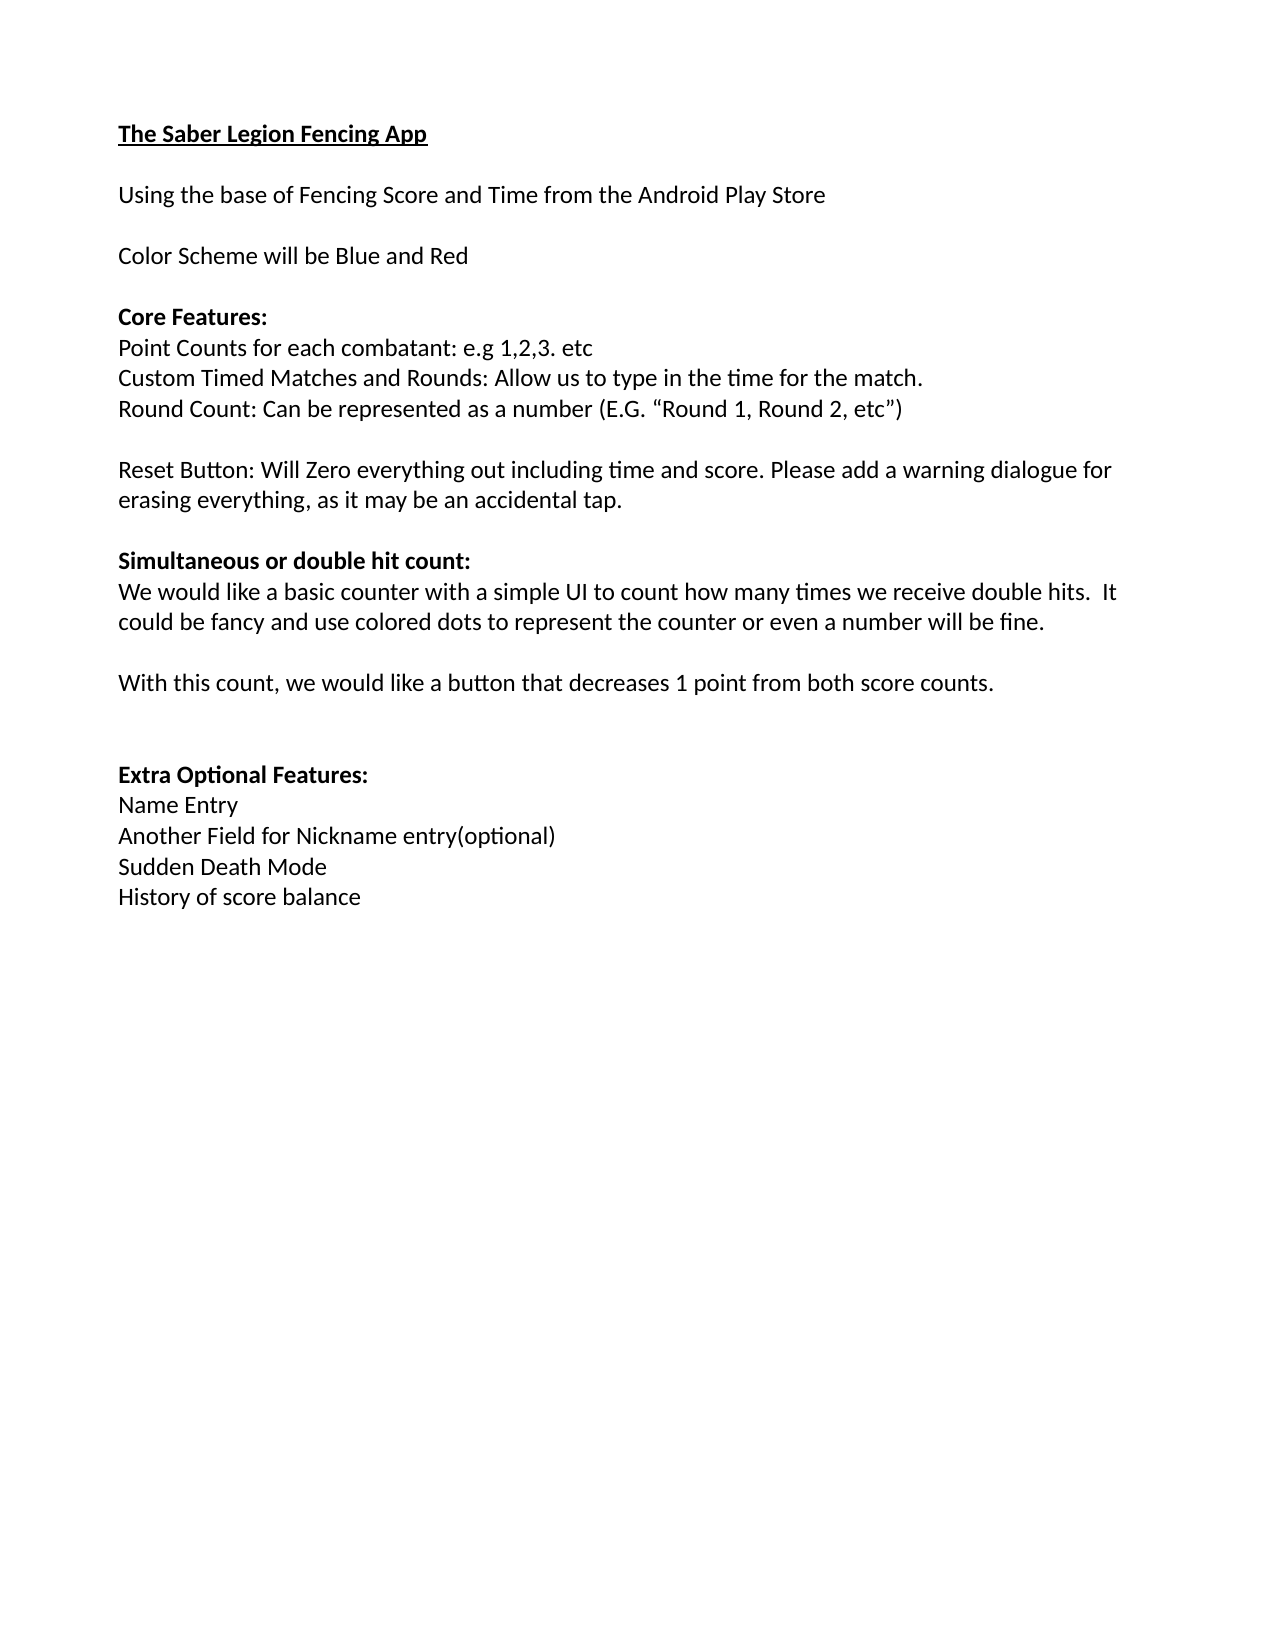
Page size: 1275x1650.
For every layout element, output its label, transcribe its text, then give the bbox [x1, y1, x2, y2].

text Name Entry [118, 789, 1157, 820]
text The Saber Legion Fencing App [118, 118, 1157, 149]
text Extra Optional Features: [118, 759, 1157, 789]
text Sudden Death Mode [118, 851, 1157, 881]
text Core Features: [118, 301, 1157, 332]
text Another Field for Nickname entry(optional) [118, 820, 1157, 851]
text Round Count: Can be represented as a number (E.G. “Round 1, Round 2, etc”) [118, 393, 1157, 423]
text Custom Timed Matches and Rounds: Allow us to type in the time for the match. [118, 362, 1157, 393]
text Using the base of Fencing Score and Time from the Android Play Store [118, 179, 1157, 210]
text Simultaneous or double hit count: [118, 545, 1157, 576]
text Reset Button: Will Zero everything out including time and score. Please add a warning dialogue for erasing everything, as it may be an accidental tap. [118, 454, 1157, 515]
text With this count, we would like a button that decreases 1 point from both score counts. [118, 667, 1157, 698]
text Point Counts for each combatant: e.g 1,2,3. etc [118, 332, 1157, 362]
text We would like a basic counter with a simple UI to count how many times we receive double hits. It could be fancy and use colored dots to represent the counter or even a number will be fine. [118, 576, 1157, 637]
text History of score balance [118, 881, 1157, 912]
text Color Scheme will be Blue and Red [118, 240, 1157, 271]
